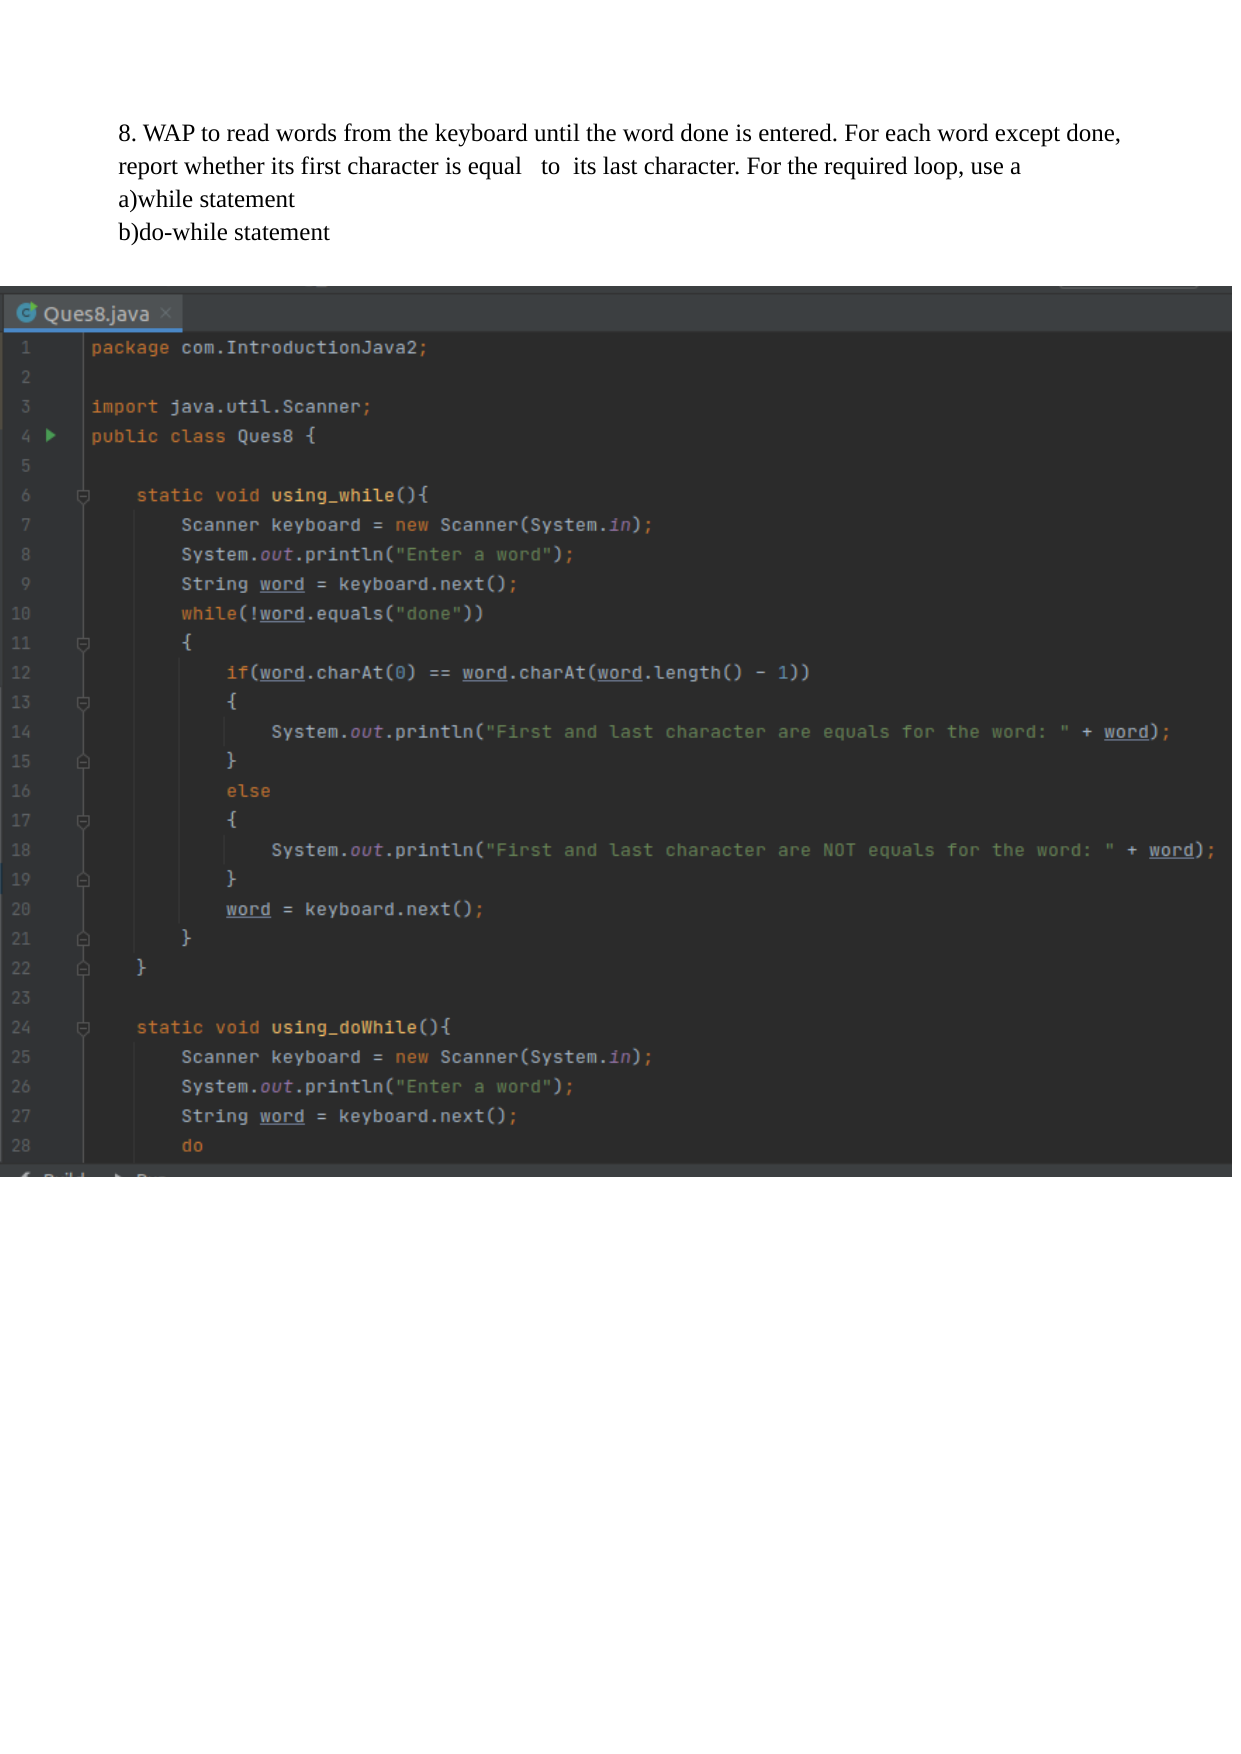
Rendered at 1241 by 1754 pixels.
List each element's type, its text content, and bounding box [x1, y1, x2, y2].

picture [0, 286, 1232, 1177]
text 8. WAP to read words from the keyboard until the word done is entered. For each word except done, report whether its first character is equal to its last character. For the required loop, use a a)while statement b)do-while statement [118, 118, 1122, 246]
